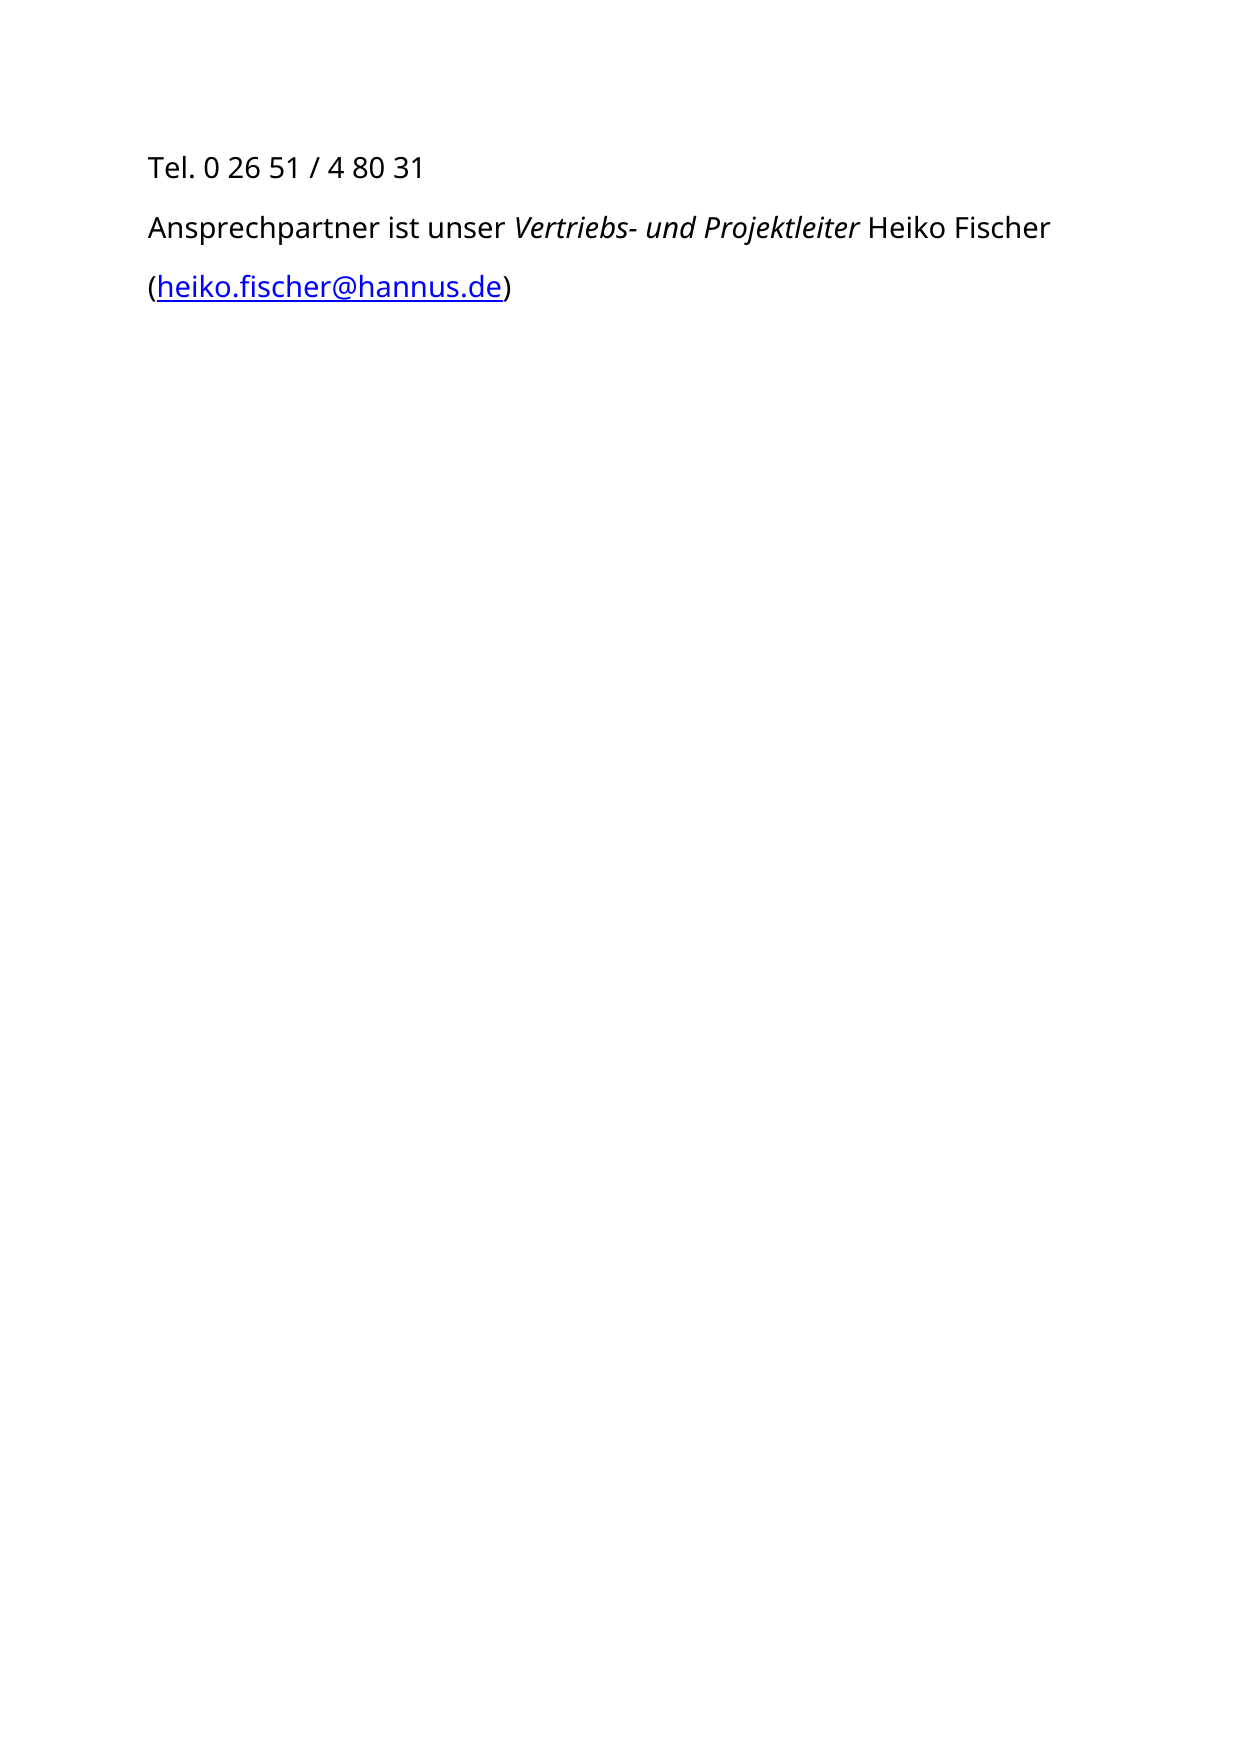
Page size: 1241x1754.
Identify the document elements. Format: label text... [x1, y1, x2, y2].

text Ansprechpartner ist unser Vertriebs- und Projektleiter Heiko Fischer [148, 207, 1093, 247]
text (heiko.fischer@hannus.de) [148, 267, 1093, 306]
text Tel. 0 26 51 / 4 80 31 [148, 148, 1093, 187]
